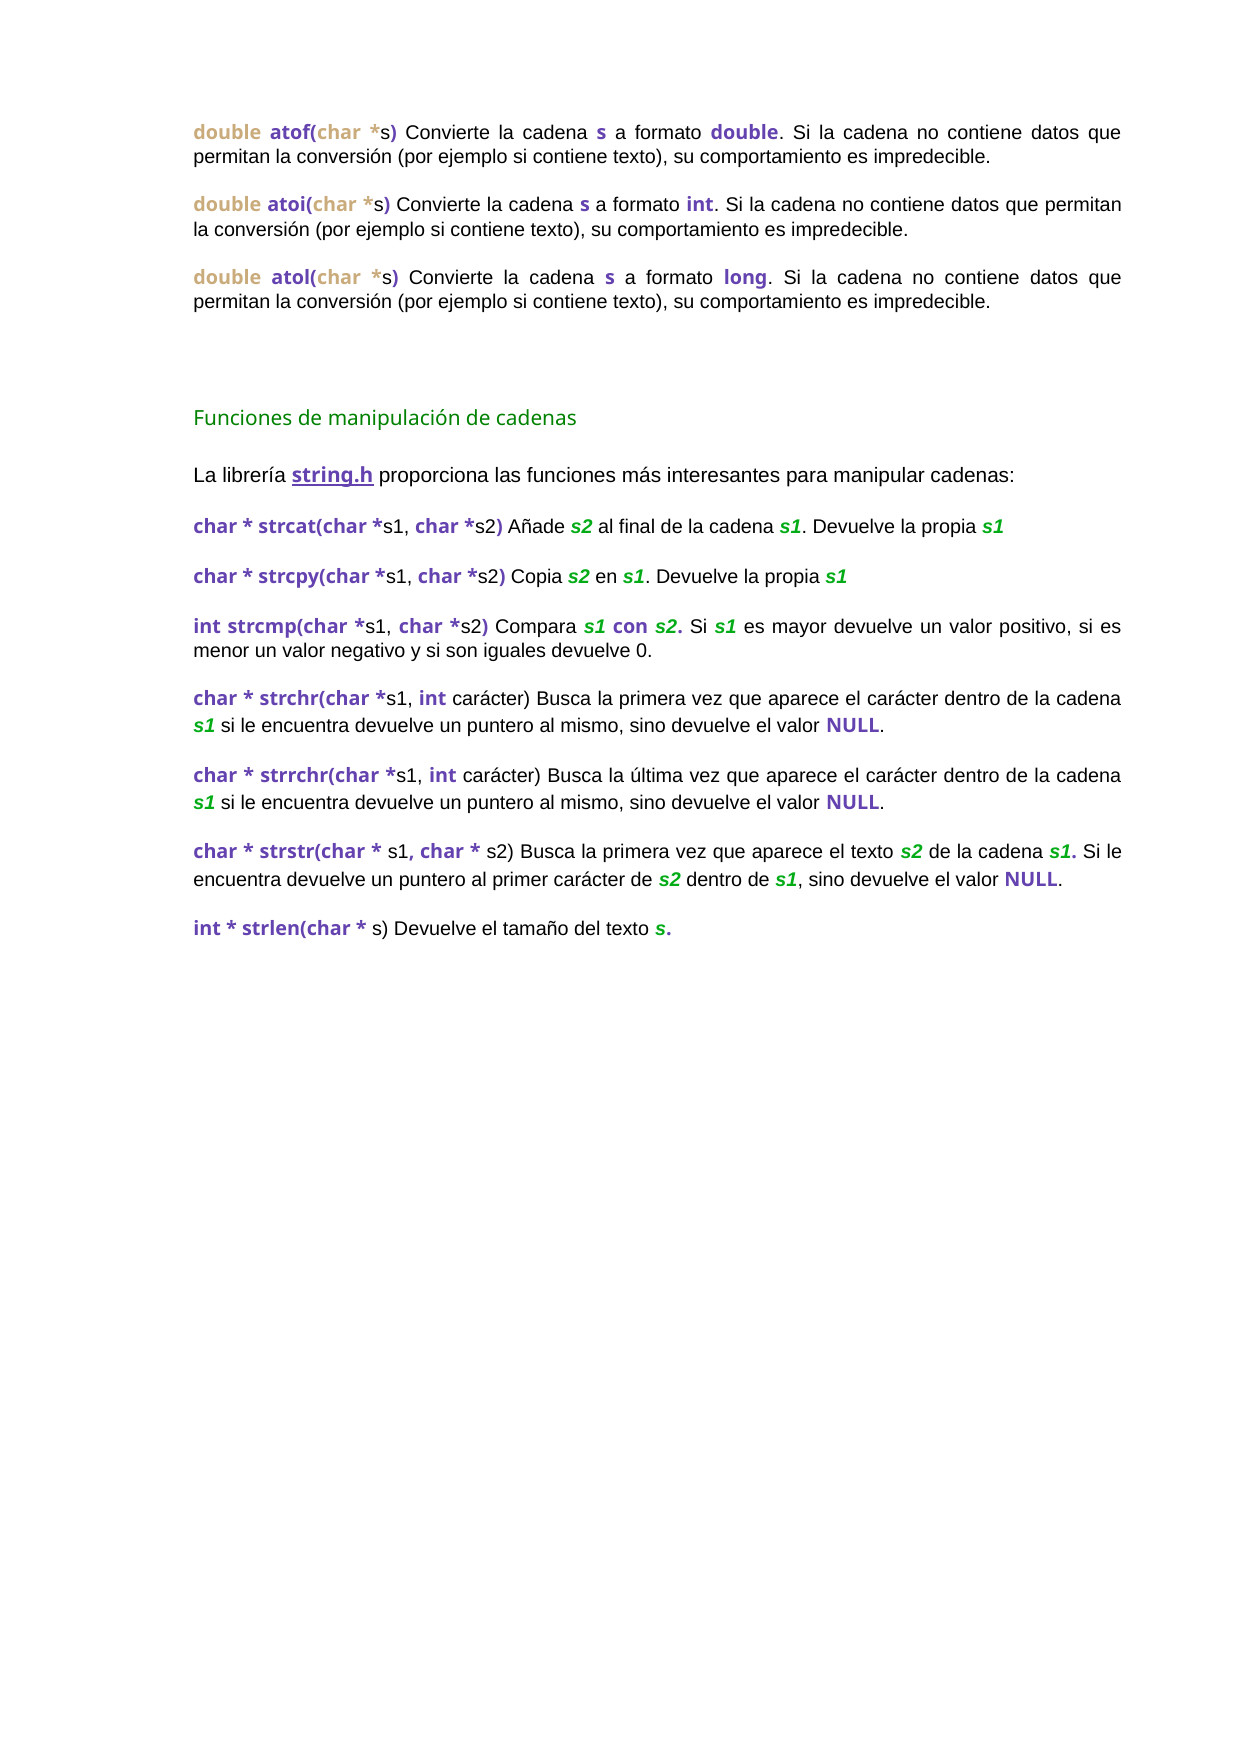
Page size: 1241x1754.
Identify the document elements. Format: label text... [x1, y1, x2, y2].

text double atol(char *s) Convierte la cadena s a formato long. Si la cadena no contiene datos que permitan la conversión (por ejemplo si contiene texto), su comportamiento es impredecible. [193, 263, 1122, 313]
text double atoi(char *s) Convierte la cadena s a formato int. Si la cadena no contiene datos que permitan la conversión (por ejemplo si contiene texto), su comportamiento es impredecible. [193, 191, 1122, 240]
text char * strchr(char *s1, int carácter) Busca la primera vez que aparece el carácter dentro de la cadena s1 si le encuentra devuelve un puntero al mismo, sino devuelve el valor NULL. [193, 684, 1122, 738]
text La librería string.h proporciona las funciones más interesantes para manipular cadenas: [193, 460, 1122, 489]
text int * strlen(char * s) Devuelve el tamaño del texto s. [193, 914, 1122, 941]
text char * strcpy(char *s1, char *s2) Copia s2 en s1. Devuelve la propia s1 [193, 562, 1122, 589]
text char * strcat(char *s1, char *s2) Añade s2 al final de la cadena s1. Devuelve la propia s1 [193, 513, 1122, 540]
text double atof(char *s) Convierte la cadena s a formato double. Si la cadena no contiene datos que permitan la conversión (por ejemplo si contiene texto), su comportamiento es impredecible. [193, 118, 1122, 168]
text char * strstr(char * s1, char * s2) Busca la primera vez que aparece el texto s2 de la cadena s1. Si le encuentra devuelve un puntero al primer carácter de s2 dentro de s1, sino devuelve el valor NULL. [193, 838, 1122, 892]
text char * strrchr(char *s1, int carácter) Busca la última vez que aparece el carácter dentro de la cadena s1 si le encuentra devuelve un puntero al mismo, sino devuelve el valor NULL. [193, 761, 1122, 815]
text int strcmp(char *s1, char *s2) Compara s1 con s2. Si s1 es mayor devuelve un valor positivo, si es menor un valor negativo y si son iguales devuelve 0. [193, 612, 1122, 662]
text Funciones de manipulación de cadenas [193, 403, 1122, 432]
